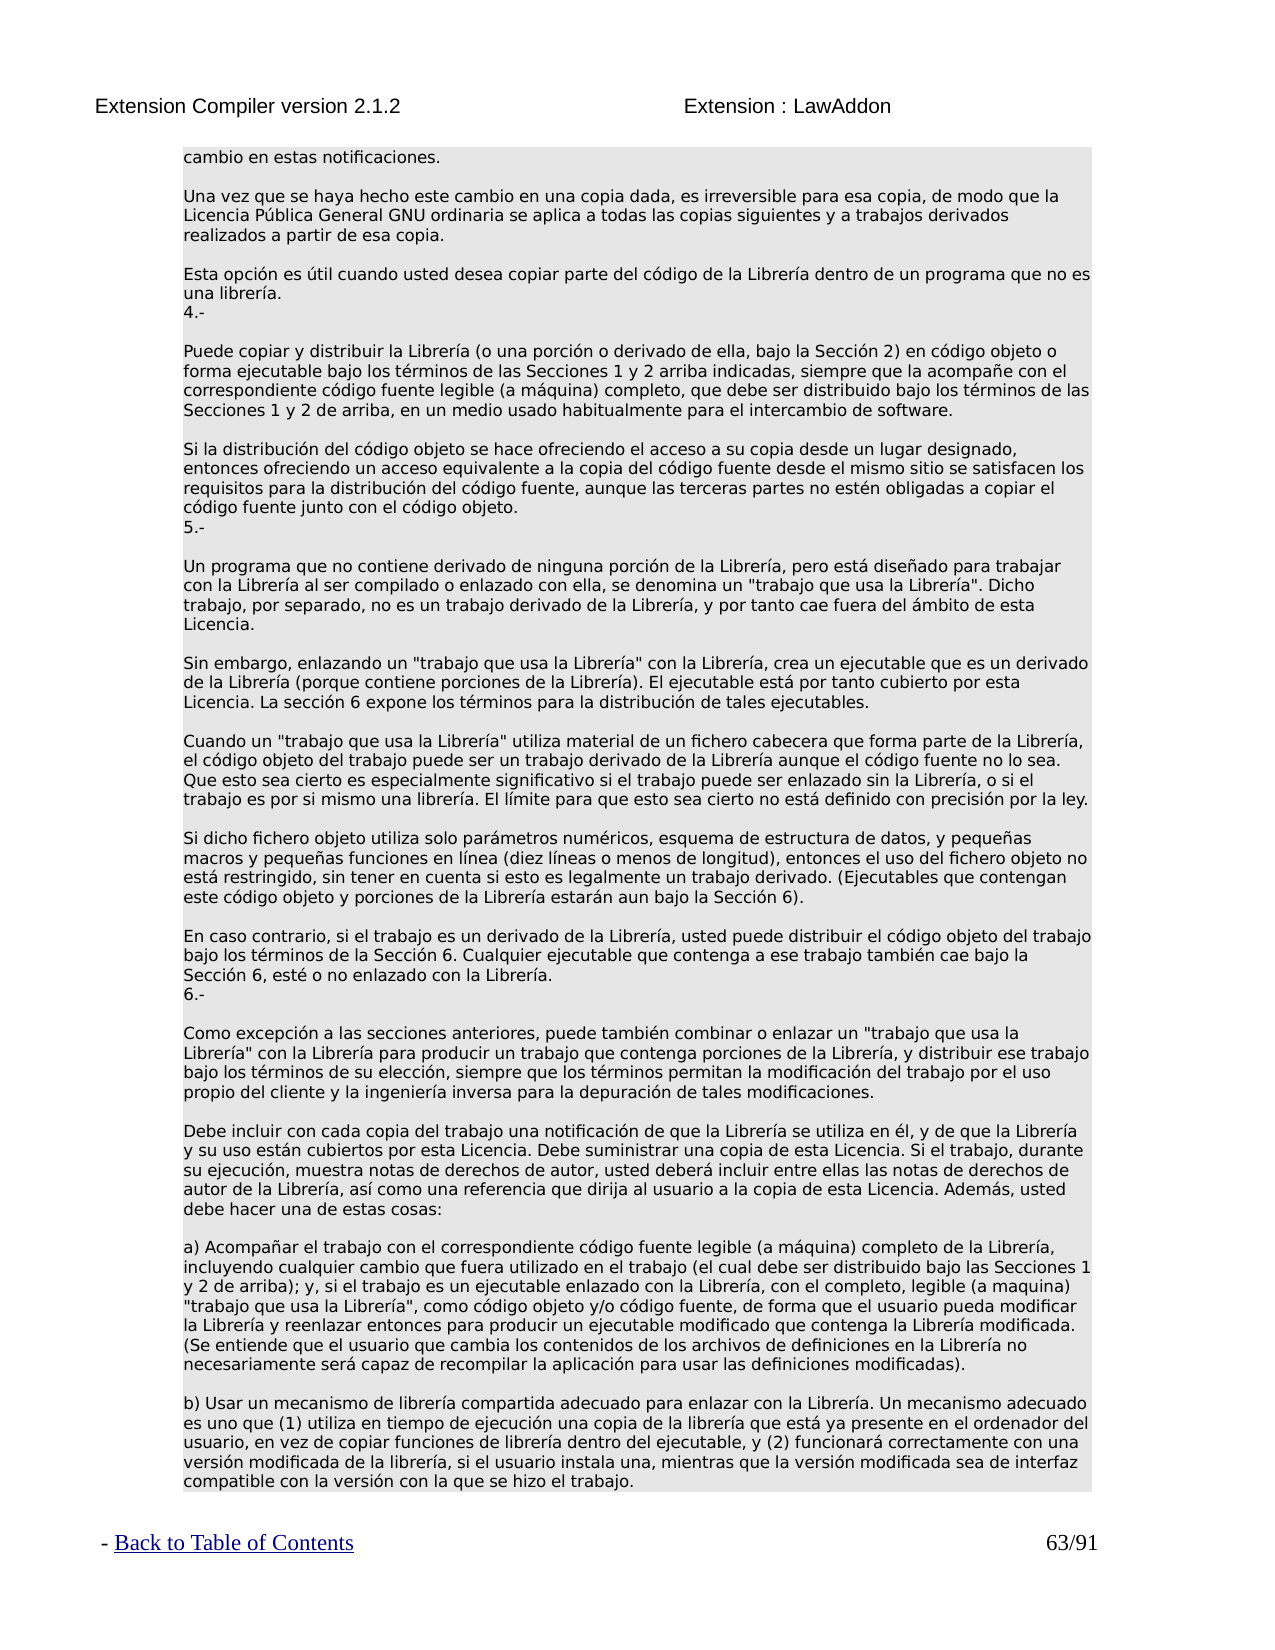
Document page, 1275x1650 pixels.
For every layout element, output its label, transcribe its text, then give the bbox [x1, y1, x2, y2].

text cambio en estas notificaciones. [183, 147, 1092, 167]
text Debe incluir con cada copia del trabajo una notificación de que la Librería se utiliza en él, y de que la Librería y su uso están cubiertos por esta Licencia. Debe suministrar una copia de esta Licencia. Si el trabajo, durante su ejecución, muestra notas de derechos de autor, usted deberá incluir entre ellas las notas de derechos de autor de la Librería, así como una referencia que dirija al usuario a la copia de esta Licencia. Además, usted debe hacer una de estas cosas: [183, 1121, 1092, 1219]
text Puede copiar y distribuir la Librería (o una porción o derivado de ella, bajo la Sección 2) en código objeto o forma ejecutable bajo los términos de las Secciones 1 y 2 arriba indicadas, siempre que la acompañe con el correspondiente código fuente legible (a máquina) completo, que debe ser distribuido bajo los términos de las Secciones 1 y 2 de arriba, en un medio usado habitualmente para el intercambio de software. [183, 342, 1092, 420]
text 6.- [183, 985, 1092, 1004]
text Una vez que se haya hecho este cambio en una copia dada, es irreversible para esa copia, de modo que la Licencia Pública General GNU ordinaria se aplica a todas las copias siguientes y a trabajos derivados realizados a partir de esa copia. [183, 186, 1092, 245]
text En caso contrario, si el trabajo es un derivado de la Librería, usted puede distribuir el código objeto del trabajo bajo los términos de la Sección 6. Cualquier ejecutable que contenga a ese trabajo también cae bajo la Sección 6, esté o no enlazado con la Librería. [183, 927, 1092, 985]
text Si dicho fichero objeto utiliza solo parámetros numéricos, esquema de estructura de datos, y pequeñas macros y pequeñas funciones en línea (diez líneas o menos de longitud), entonces el uso del fichero objeto no está restringido, sin tener en cuenta si esto es legalmente un trabajo derivado. (Ejecutables que contengan este código objeto y porciones de la Librería estarán aun bajo la Sección 6). [183, 829, 1092, 907]
text 5.- [183, 518, 1092, 537]
text Esta opción es útil cuando usted desea copiar parte del código de la Librería dentro de un programa que no es una librería. [183, 264, 1092, 303]
text b) Usar un mecanismo de librería compartida adecuado para enlazar con la Librería. Un mecanismo adecuado es uno que (1) utiliza en tiempo de ejecución una copia de la librería que está ya presente en el ordenador del usuario, en vez de copiar funciones de librería dentro del ejecutable, y (2) funcionará correctamente con una versión modificada de la librería, si el usuario instala una, mientras que la versión modificada sea de interfaz compatible con la versión con la que se hizo el trabajo. [183, 1394, 1092, 1492]
text Como excepción a las secciones anteriores, puede también combinar o enlazar un "trabajo que usa la Librería" con la Librería para producir un trabajo que contenga porciones de la Librería, y distribuir ese trabajo bajo los términos de su elección, siempre que los términos permitan la modificación del trabajo por el uso propio del cliente y la ingeniería inversa para la depuración de tales modificaciones. [183, 1024, 1092, 1102]
text Si la distribución del código objeto se hace ofreciendo el acceso a su copia desde un lugar designado, entonces ofreciendo un acceso equivalente a la copia del código fuente desde el mismo sitio se satisfacen los requisitos para la distribución del código fuente, aunque las terceras partes no estén obligadas a copiar el código fuente junto con el código objeto. [183, 440, 1092, 518]
text Sin embargo, enlazando un "trabajo que usa la Librería" con la Librería, crea un ejecutable que es un derivado de la Librería (porque contiene porciones de la Librería). El ejecutable está por tanto cubierto por esta Licencia. La sección 6 expone los términos para la distribución de tales ejecutables. [183, 654, 1092, 712]
text Cuando un "trabajo que usa la Librería" utiliza material de un fichero cabecera que forma parte de la Librería, el código objeto del trabajo puede ser un trabajo derivado de la Librería aunque el código fuente no lo sea. Que esto sea cierto es especialmente significativo si el trabajo puede ser enlazado sin la Librería, o si el trabajo es por si mismo una librería. El límite para que esto sea cierto no está definido con precisión por la ley. [183, 732, 1092, 810]
text a) Acompañar el trabajo con el correspondiente código fuente legible (a máquina) completo de la Librería, incluyendo cualquier cambio que fuera utilizado en el trabajo (el cual debe ser distribuido bajo las Secciones 1 y 2 de arriba); y, si el trabajo es un ejecutable enlazado con la Librería, con el completo, legible (a maquina) "trabajo que usa la Librería", como código objeto y/o código fuente, de forma que el usuario pueda modificar la Librería y reenlazar entonces para producir un ejecutable modificado que contenga la Librería modificada. (Se entiende que el usuario que cambia los contenidos de los archivos de definiciones en la Librería no necesariamente será capaz de recompilar la aplicación para usar las definiciones modificadas). [183, 1238, 1092, 1375]
text Un programa que no contiene derivado de ninguna porción de la Librería, pero está diseñado para trabajar con la Librería al ser compilado o enlazado con ella, se denomina un "trabajo que usa la Librería". Dicho trabajo, por separado, no es un trabajo derivado de la Librería, y por tanto cae fuera del ámbito de esta Licencia. [183, 557, 1092, 634]
text 4.- [183, 303, 1092, 323]
